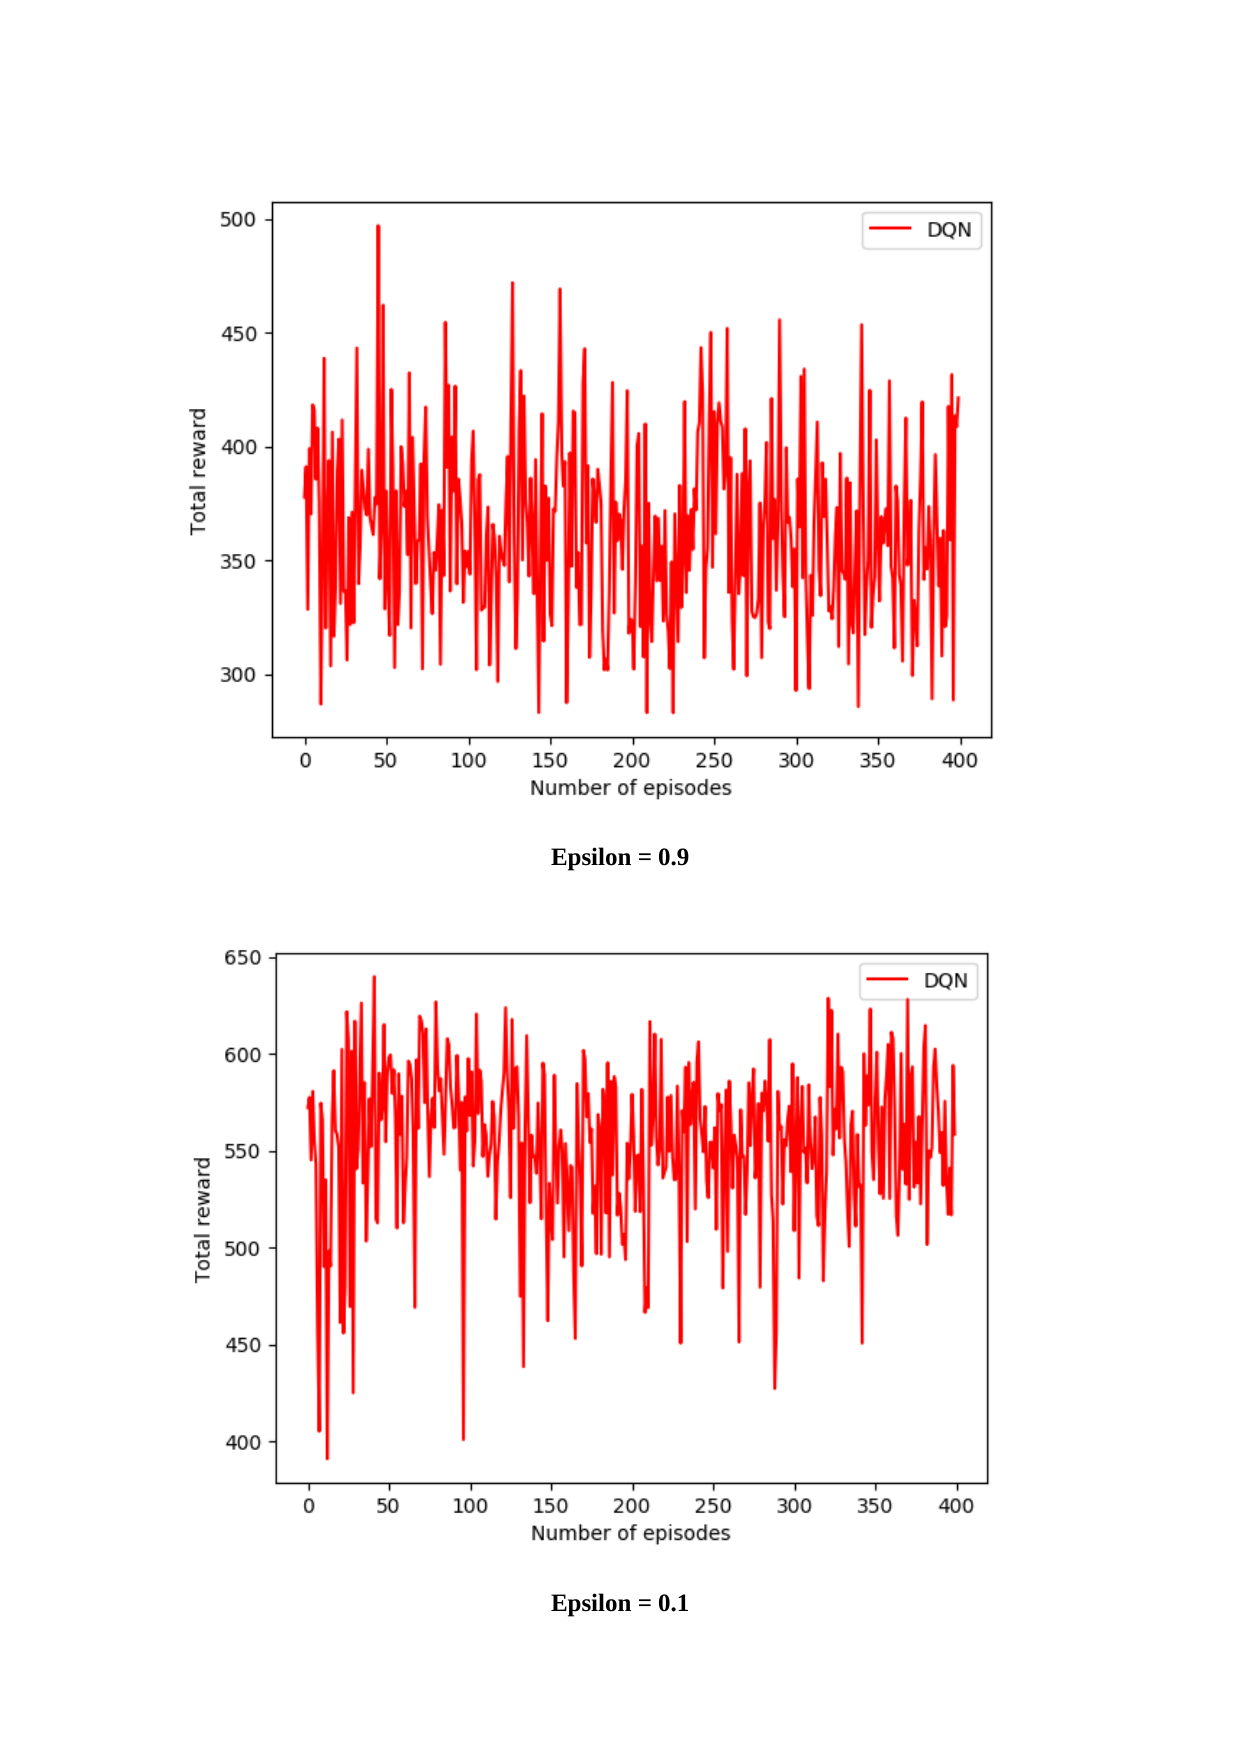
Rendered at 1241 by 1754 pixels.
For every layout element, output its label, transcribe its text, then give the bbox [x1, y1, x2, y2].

text Epsilon = 0.9 [118, 842, 1122, 871]
picture [161, 871, 1079, 1559]
text Epsilon = 0.1 [118, 1588, 1122, 1616]
picture [156, 118, 1084, 814]
